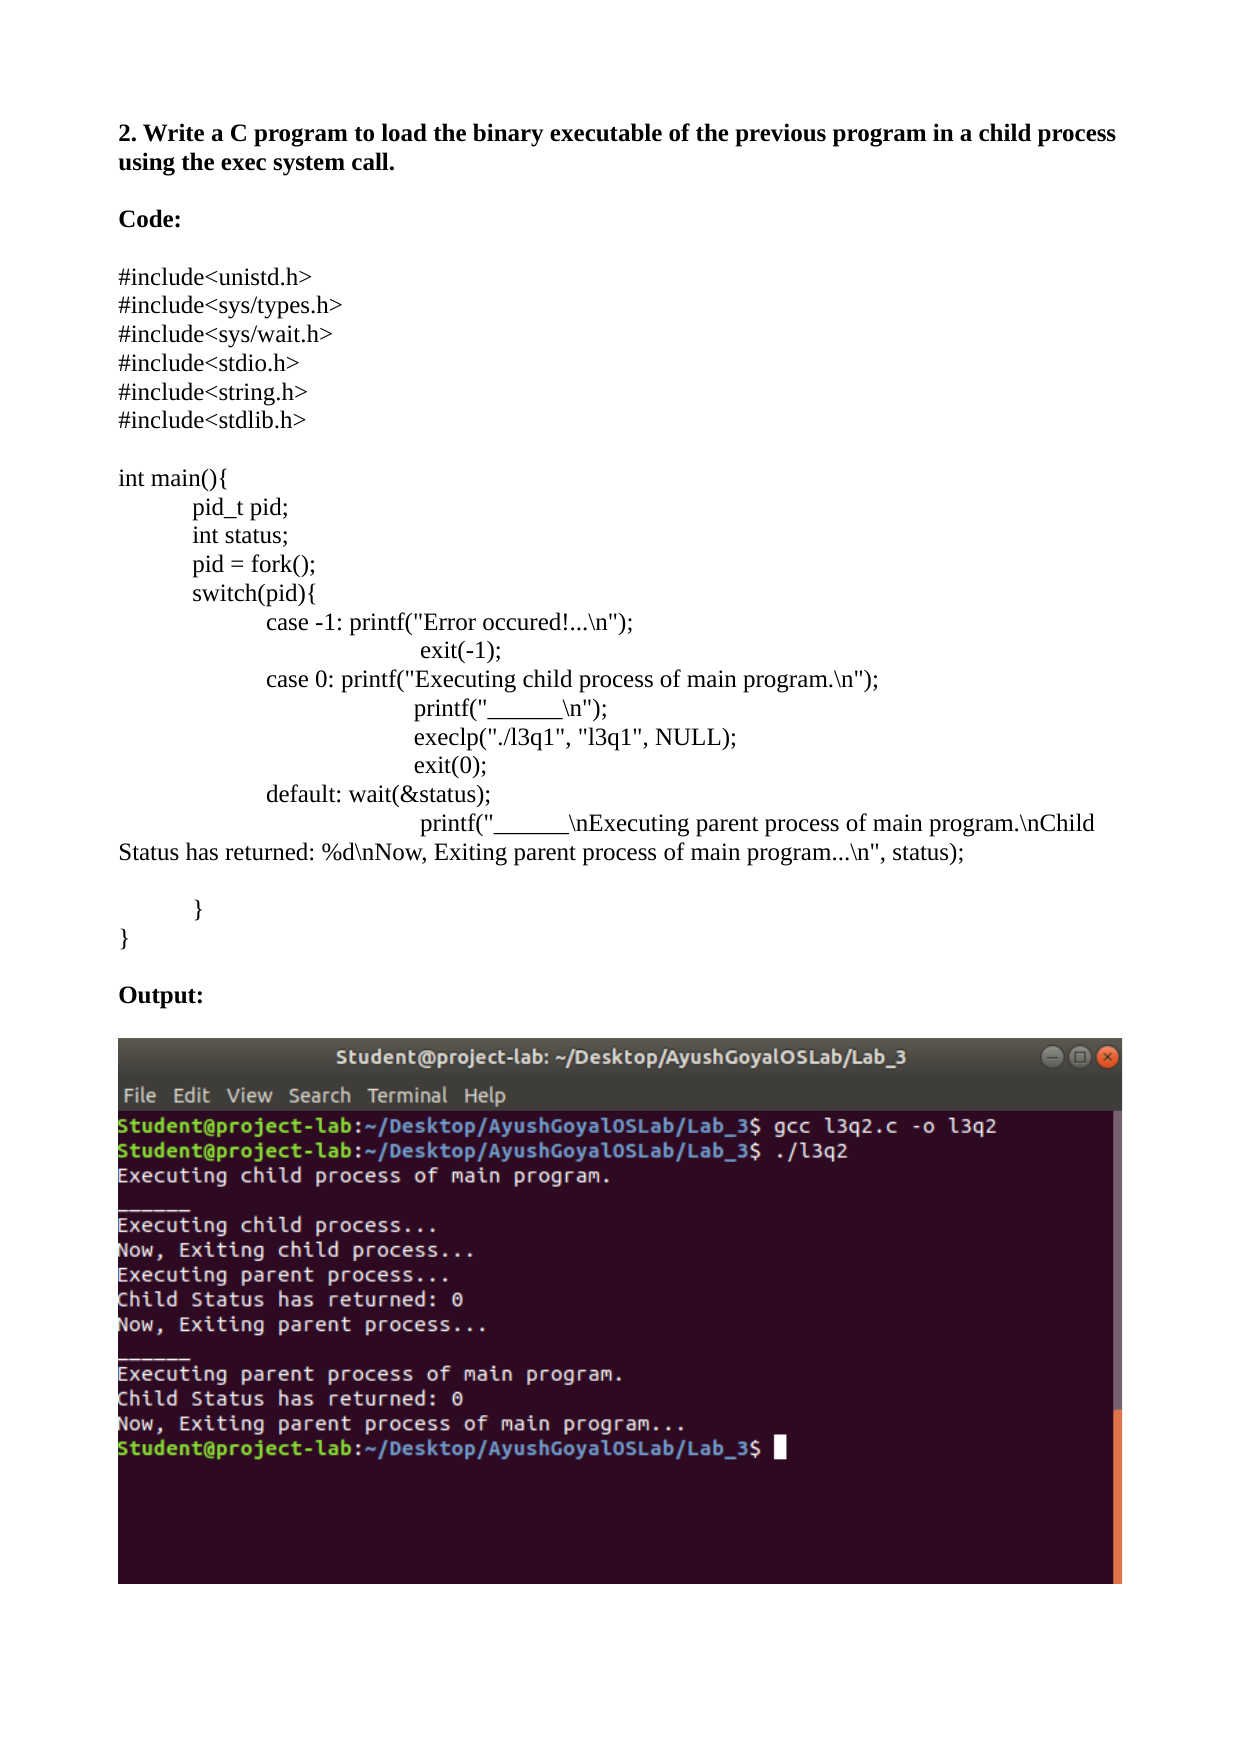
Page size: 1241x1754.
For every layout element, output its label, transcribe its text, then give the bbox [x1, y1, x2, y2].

text case 0: printf("Executing child process of main program.\n"); [118, 664, 1122, 693]
text 2. Write a C program to load the binary executable of the previous program in a child process using the exec system call. [118, 118, 1122, 176]
text #include<stdlib.h> [118, 406, 1122, 434]
text Code: [118, 204, 1122, 233]
text exit(0); [118, 751, 1122, 779]
text Output: [118, 981, 1122, 1009]
text printf("______\n"); [118, 693, 1122, 722]
text pid_t pid; [118, 492, 1122, 521]
text #include<sys/wait.h> [118, 319, 1122, 348]
text exit(-1); [118, 636, 1122, 664]
text #include<unistd.h> [118, 262, 1122, 291]
text execlp("./l3q1", "l3q1", NULL); [118, 722, 1122, 751]
text int status; [118, 521, 1122, 549]
picture [118, 1038, 1123, 1584]
text } [118, 923, 1122, 952]
text printf("______\nExecuting parent process of main program.\nChild Status has returned: %d\nNow, Exiting parent process of main program...\n", status); [118, 808, 1122, 866]
text #include<string.h> [118, 377, 1122, 406]
text pid = fork(); [118, 549, 1122, 578]
text #include<sys/types.h> [118, 291, 1122, 319]
text default: wait(&status); [118, 779, 1122, 808]
text case -1: printf("Error occured!...\n"); [118, 607, 1122, 636]
text } [118, 894, 1122, 923]
text #include<stdio.h> [118, 348, 1122, 377]
text int main(){ [118, 463, 1122, 492]
text switch(pid){ [118, 578, 1122, 607]
